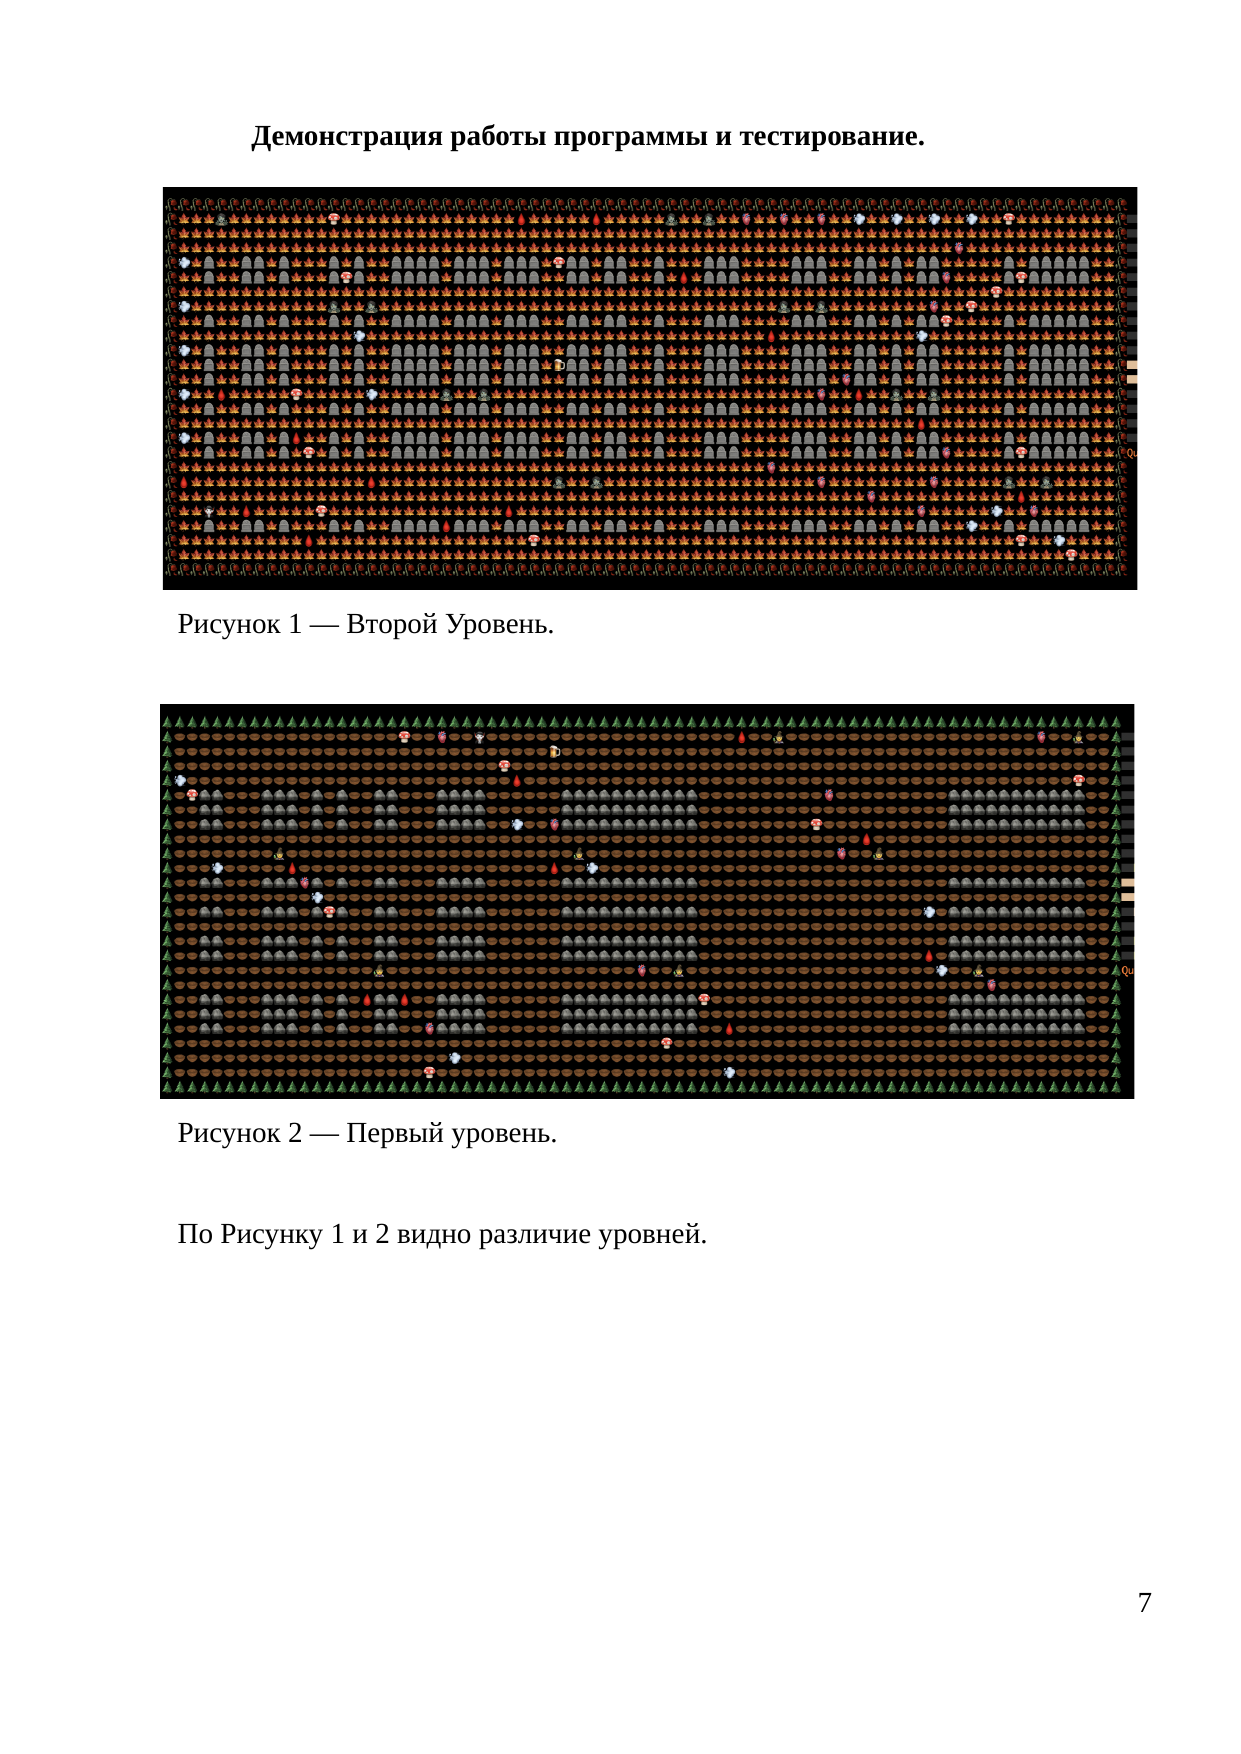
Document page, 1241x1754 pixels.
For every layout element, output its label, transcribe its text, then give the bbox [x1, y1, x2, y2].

picture [162, 187, 1138, 590]
text Рисунок 2 — Первый уровень. [177, 707, 1152, 1149]
subtitle Демонстрация работы программы и тестирование. [177, 118, 1152, 152]
picture [160, 704, 1135, 1099]
text По Рисунку 1 и 2 видно различие уровней. [177, 1216, 1152, 1249]
text Рисунок 1 — Второй Уровень. [177, 168, 1152, 640]
